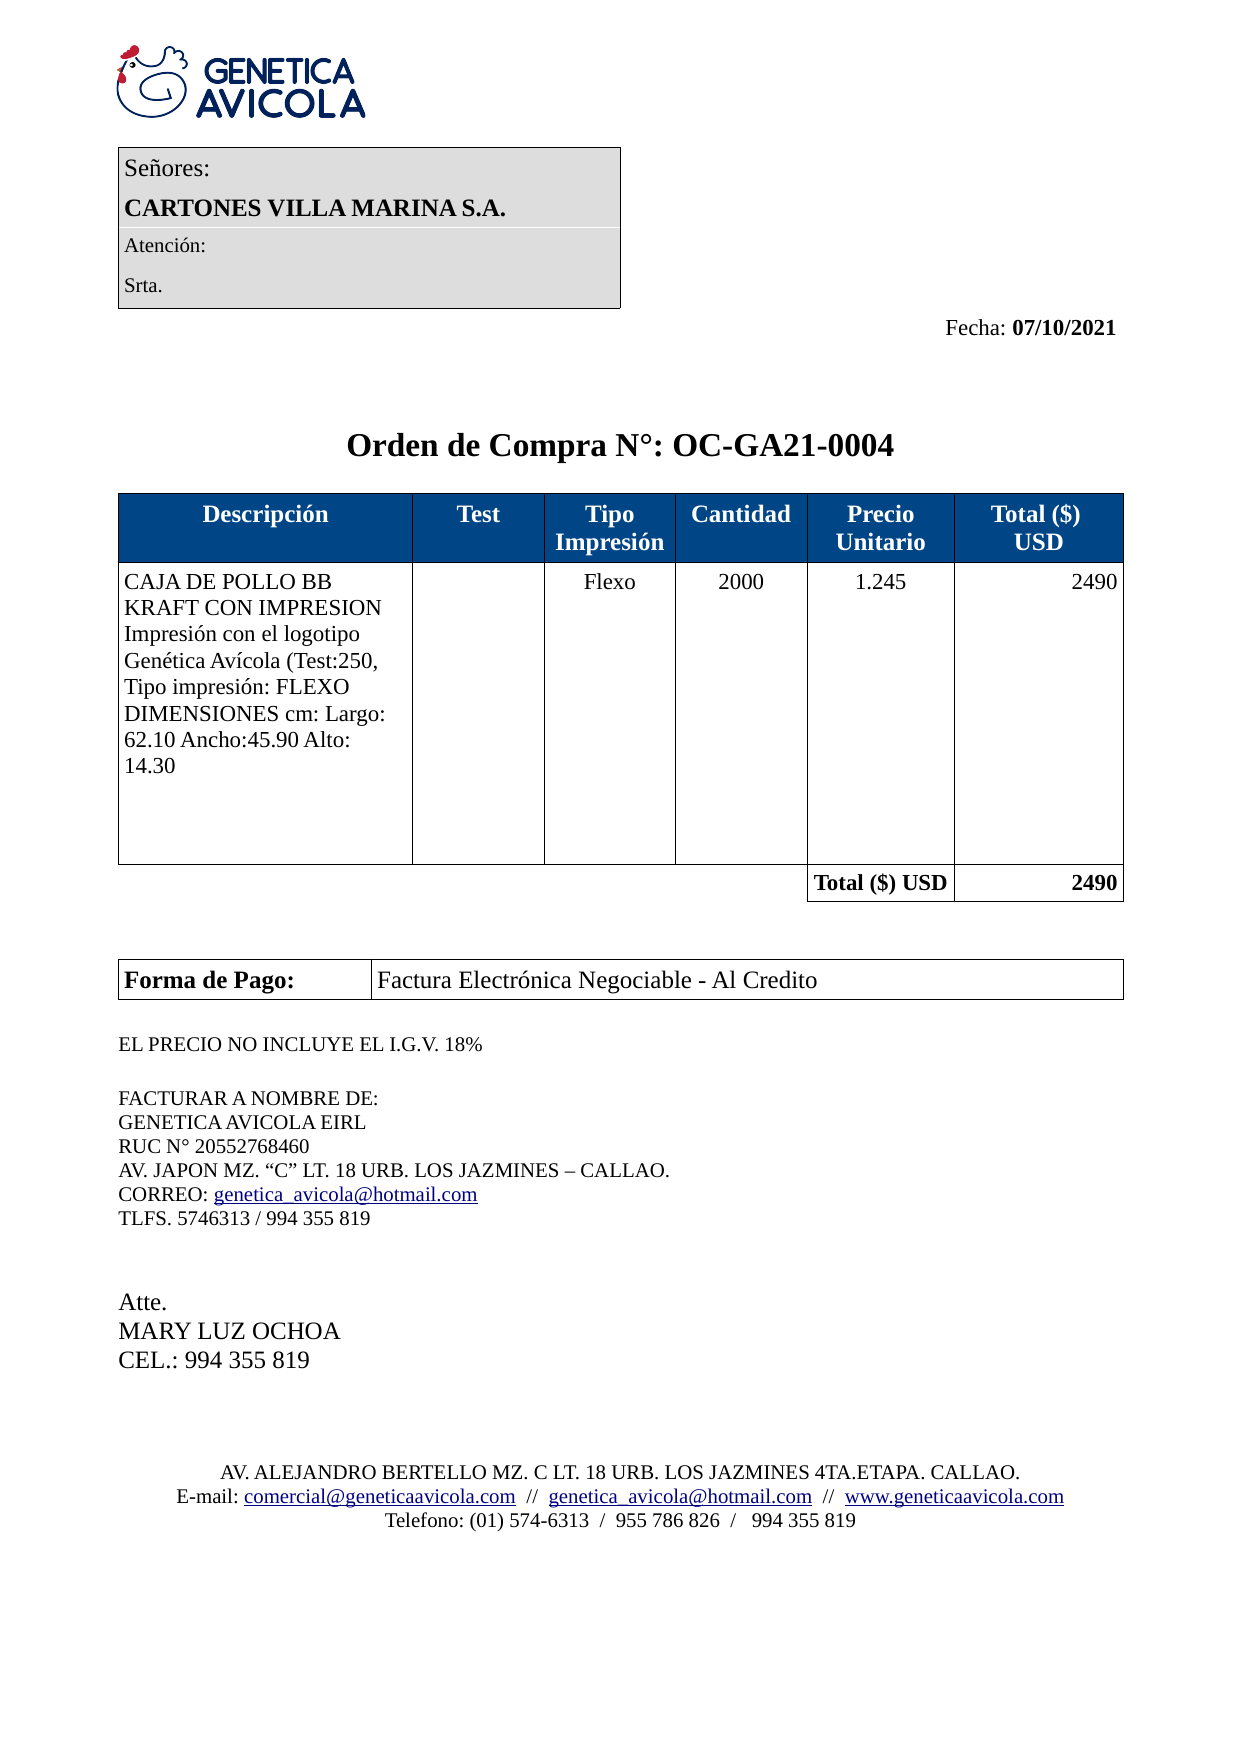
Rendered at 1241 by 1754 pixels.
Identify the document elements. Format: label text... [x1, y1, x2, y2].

table_cell 2490 [955, 563, 1123, 863]
table_header Señores: [119, 148, 620, 187]
table_cell [413, 563, 544, 863]
table_cell [118, 384, 620, 419]
table_cell [620, 384, 1122, 419]
picture [116, 45, 366, 118]
table_header Total ($) USD [955, 494, 1123, 562]
table_header Factura Electrónica Negociable - Al Credito [372, 960, 1123, 999]
table_cell [675, 865, 807, 901]
text GENETICA AVICOLA EIRL [118, 1110, 1122, 1134]
table_header [621, 147, 1122, 187]
table_cell [621, 228, 1122, 268]
text AV. ALEJANDRO BERTELLO MZ. C LT. 18 URB. LOS JAZMINES 4TA.ETAPA. CALLAO. [118, 1460, 1122, 1484]
table_cell Flexo [545, 563, 675, 863]
text E-mail: comercial@geneticaavicola.com // genetica_avicola@hotmail.com // www.geneticaavicola.com [118, 1484, 1122, 1508]
table_header Test [413, 494, 544, 562]
table_cell CARTONES VILLA MARINA S.A. [119, 187, 620, 227]
text MARY LUZ OCHOA [118, 1316, 1122, 1345]
text FACTURAR A NOMBRE DE: [118, 1086, 1122, 1110]
text Telefono: (01) 574-6313 / 955 786 826 / 994 355 819 [118, 1508, 1122, 1532]
text TLFS. 5746313 / 994 355 819 [118, 1206, 1122, 1230]
table_cell [413, 865, 544, 901]
table_cell Atención: [119, 228, 620, 268]
table_header Tipo Impresión [545, 494, 675, 562]
text EL PRECIO NO INCLUYE EL I.G.V. 18% [118, 1028, 1122, 1057]
table_header Forma de Pago: [119, 960, 371, 999]
table_cell CAJA DE POLLO BB KRAFT CON IMPRESION Impresión con el logotipo Genética Avícola (Test:250, Tipo impresión: FLEXO DIMENSIONES cm: Largo: 62.10 Ancho:45.90 Alto: 14.30 [119, 563, 412, 863]
table_header [118, 309, 620, 346]
table_cell [621, 268, 1122, 308]
text Atte. [118, 1287, 1122, 1316]
table_cell [620, 346, 1122, 383]
table_cell [544, 865, 675, 901]
text AV. JAPON MZ. “C” LT. 18 URB. LOS JAZMINES – CALLAO. [118, 1158, 1122, 1182]
table_cell 2000 [676, 563, 807, 863]
table_cell Srta. [119, 268, 620, 308]
table_header Fecha: 07/10/2021 [620, 308, 1122, 346]
table_cell [118, 346, 620, 383]
text CORREO: genetica_avicola@hotmail.com [118, 1182, 1122, 1206]
table_cell Orden de Compra N°: OC-GA21-0004 [118, 419, 1122, 469]
table_header Descripción [119, 494, 412, 562]
table_header Precio Unitario [808, 494, 954, 562]
table_cell 1.245 [808, 563, 954, 863]
table_cell 2490 [955, 865, 1123, 901]
table_cell Total ($) USD [808, 865, 954, 901]
table_cell [621, 187, 1122, 227]
table_cell [118, 865, 412, 901]
text CEL.: 994 355 819 [118, 1345, 1122, 1374]
text RUC N° 20552768460 [118, 1134, 1122, 1158]
table_header Cantidad [676, 494, 807, 562]
